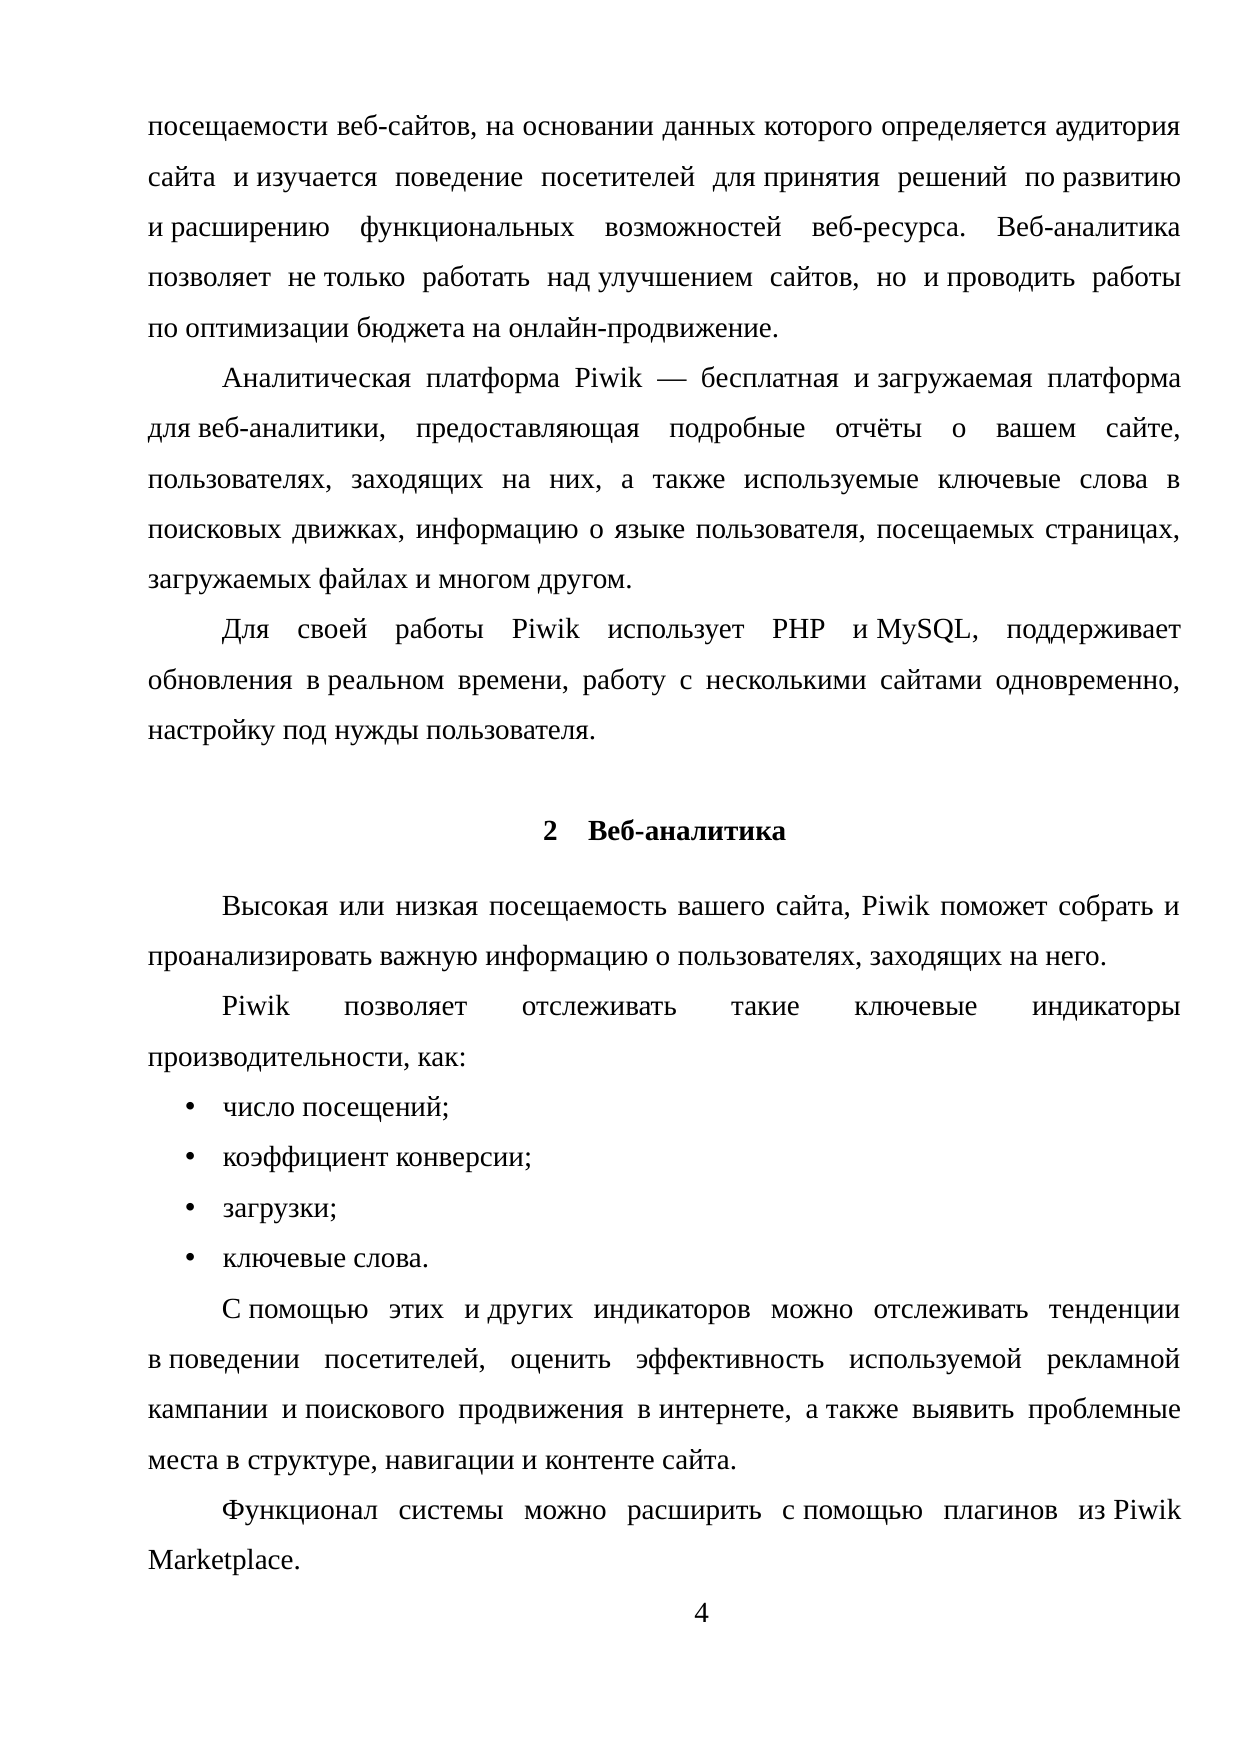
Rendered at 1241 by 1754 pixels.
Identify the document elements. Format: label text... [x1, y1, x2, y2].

list ключевые слова. [185, 1240, 1181, 1274]
subtitle Веб-аналитика [148, 813, 1181, 846]
list коэффициент конверсии; [185, 1139, 1181, 1173]
text Для своей работы Piwik использует PHP и MySQL, поддерживает обновления в реальном времени, работу с несколькими сайтами одновременно, настройку под нужды пользователя. [148, 612, 1181, 746]
list загрузки; [185, 1190, 1181, 1224]
text Функционал системы можно расширить с помощью плагинов из Piwik Marketplace. [148, 1492, 1181, 1576]
text Высокая или низкая посещаемость вашего сайта, Piwik поможет собрать и проанализировать важную информацию о пользователях, заходящих на него. [148, 888, 1181, 972]
list число посещений; [185, 1089, 1181, 1123]
text С помощью этих и других индикаторов можно отслеживать тенденции в поведении посетителей, оценить эффективность используемой рекламной кампании и поискового продвижения в интернете, а также выявить проблемные места в структуре, навигации и контенте сайта. [148, 1291, 1181, 1475]
text Аналитическая платформа Piwik — бесплатная и загружаемая платформа для веб-аналитики, предоставляющая подробные отчёты о вашем сайте, пользователях, заходящих на них, а также используемые ключевые слова в поисковых движках, информацию о языке пользователя, посещаемых страницах, загружаемых файлах и многом другом. [148, 360, 1181, 595]
text посещаемости веб-сайтов, на основании данных которого определяется аудитория сайта и изучается поведение посетителей для принятия решений по развитию и расширению функциональных возможностей веб-ресурса. Веб-аналитика позволяет не только работать над улучшением сайтов, но и проводить работы по оптимизации бюджета на онлайн-продвижение. [148, 108, 1181, 343]
text Piwik позволяет отслеживать такие ключевые индикаторы производительности, как: [148, 988, 1181, 1072]
